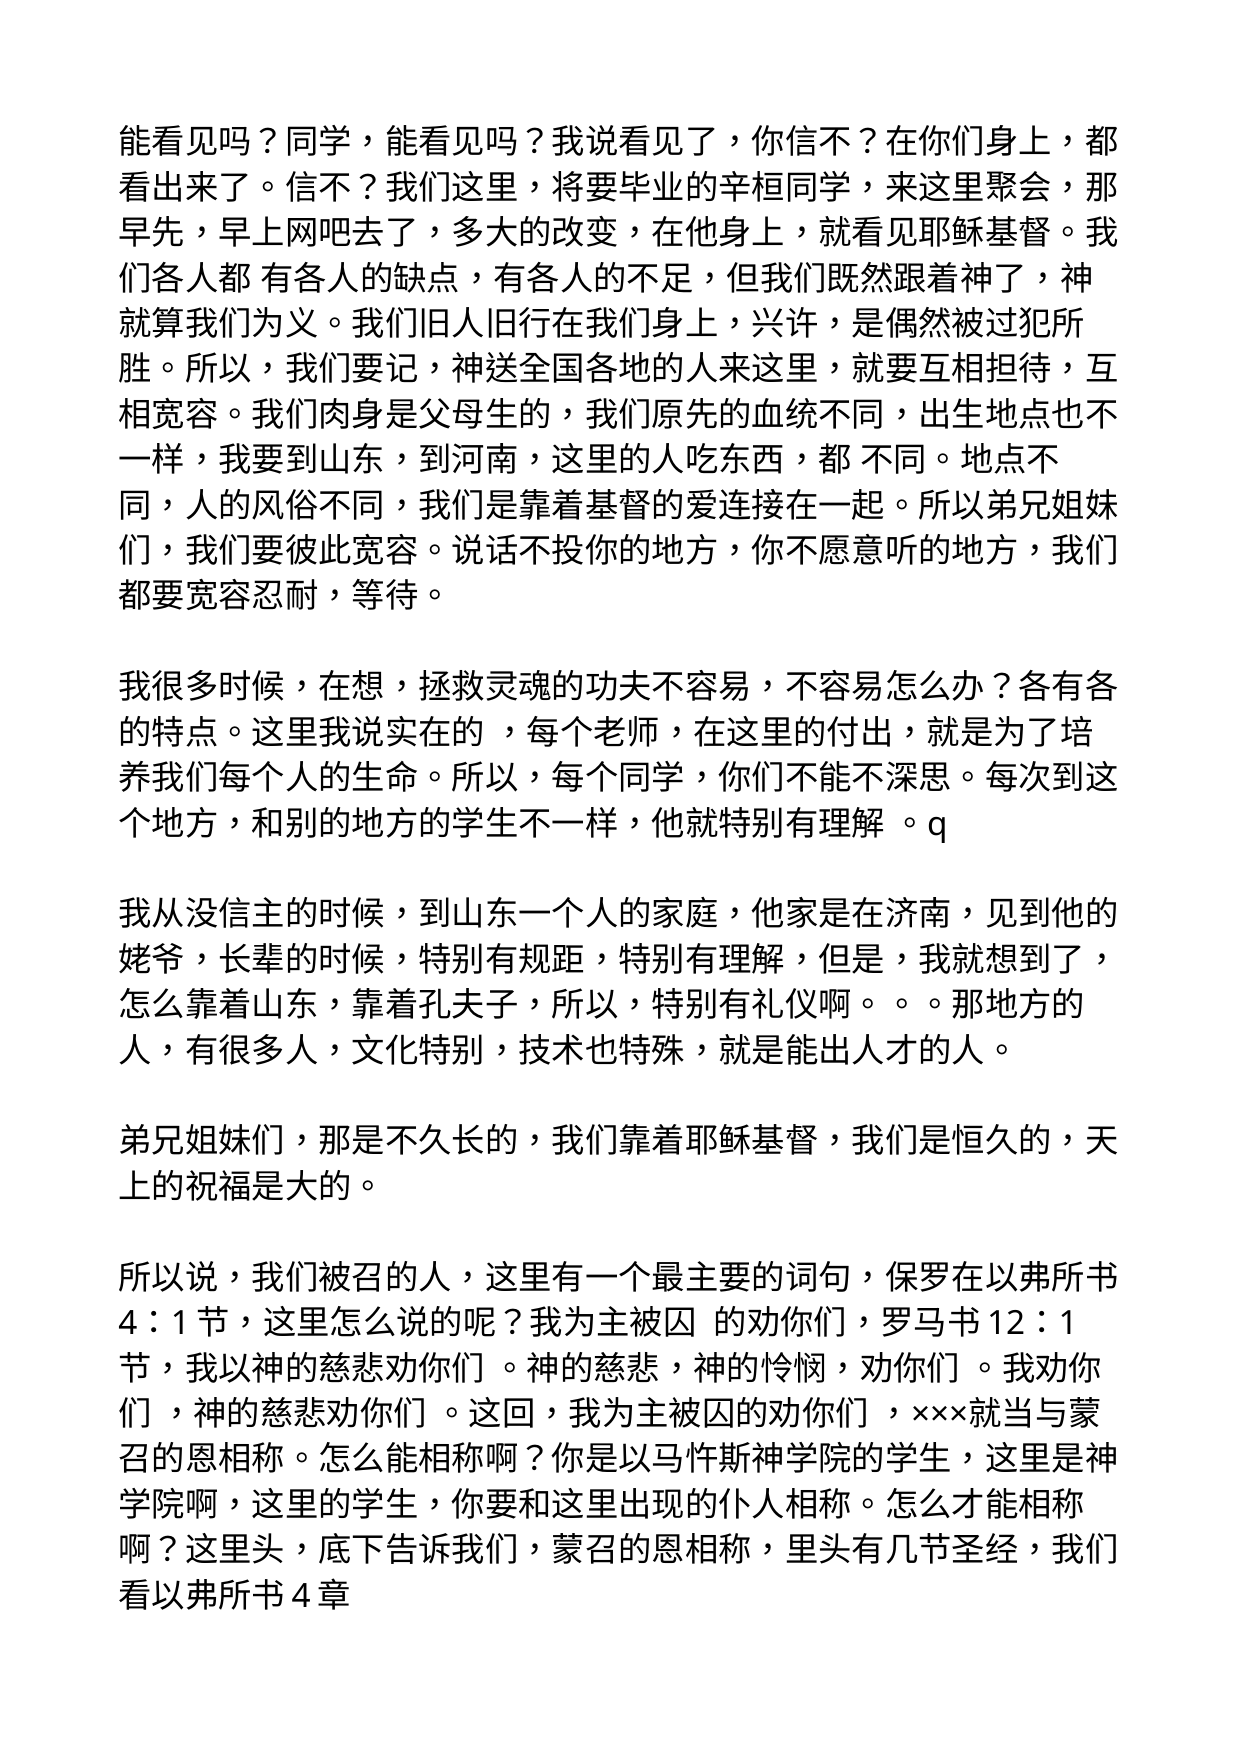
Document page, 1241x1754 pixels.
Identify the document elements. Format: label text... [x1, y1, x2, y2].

text 弟兄姐妹们，那是不久长的，我们靠着耶稣基督，我们是恒久的，天上的祝福是大的。 [118, 1117, 1122, 1208]
text 我从没信主的时候，到山东一个人的家庭，他家是在济南，见到他的姥爷，长辈的时候，特别有规距，特别有理解，但是，我就想到了，怎么靠着山东，靠着孔夫子，所以，特别有礼仪啊。。。那地方的人，有很多人，文化特别，技术也特殊，就是能出人才的人。 [118, 890, 1122, 1072]
text 所以说，我们被召的人，这里有一个最主要的词句，保罗在以弗所书4：1节，这里怎么说的呢？我为主被囚 的劝你们，罗马书12：1节，我以神的慈悲劝你们 。神的慈悲，神的怜悯，劝你们 。我劝你们 ，神的慈悲劝你们 。这回，我为主被囚的劝你们 ，×××就当与蒙召的恩相称。怎么能相称啊？你是以马忤斯神学院的学生，这里是神学院啊，这里的学生，你要和这里出现的仆人相称。怎么才能相称啊？这里头，底下告诉我们，蒙召的恩相称，里头有几节圣经，我们看以弗所书4章 [118, 1253, 1122, 1617]
text 能看见吗？同学，能看见吗？我说看见了，你信不？在你们身上，都 看出来了。信不？我们这里，将要毕业的辛桓同学，来这里聚会，那早先，早上网吧去了，多大的改变，在他身上，就看见耶稣基督。我们各人都 有各人的缺点，有各人的不足，但我们既然跟着神了，神就算我们为义。我们旧人旧行在我们身上，兴许，是偶然被过犯所胜。所以，我们要记，神送全国各地的人来这里，就要互相担待，互相宽容。我们肉身是父母生的，我们原先的血统不同，出生地点也不一样，我要到山东，到河南，这里的人吃东西，都 不同。地点不同，人的风俗不同，我们是靠着基督的爱连接在一起。所以弟兄姐妹们，我们要彼此宽容。说话不投你的地方，你不愿意听的地方，我们都要宽容忍耐，等待。 [118, 118, 1122, 618]
text 我很多时候，在想，拯救灵魂的功夫不容易，不容易怎么办？各有各的特点。这里我说实在的 ，每个老师，在这里的付出，就是为了培养我们每个人的生命。所以，每个同学，你们不能不深思。每次到这个地方，和别的地方的学生不一样，他就特别有理解 。q [118, 663, 1122, 845]
